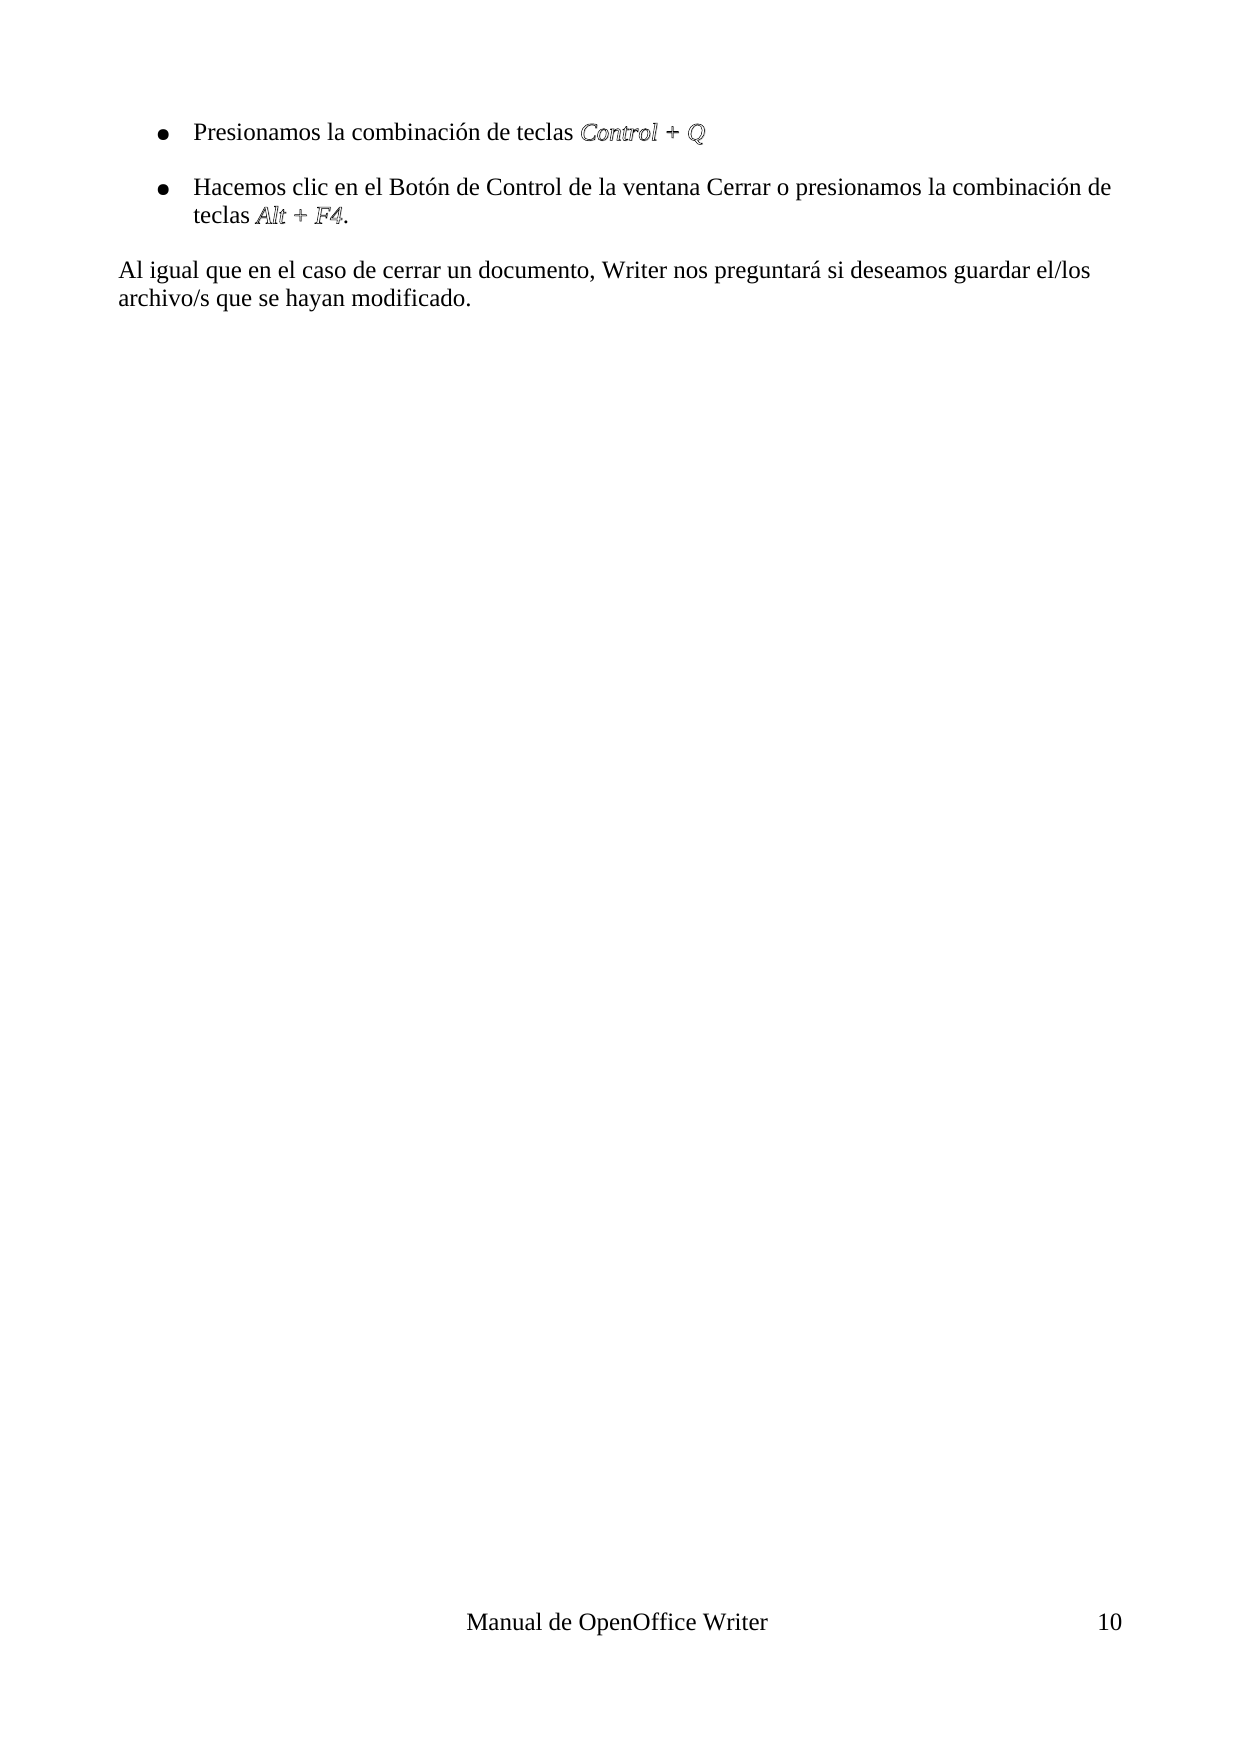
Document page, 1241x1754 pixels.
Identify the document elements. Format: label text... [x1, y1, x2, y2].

list Hacemos clic en el Botón de Control de la ventana Cerrar o presionamos la combinación de teclas Alt + F4. [156, 173, 1122, 229]
text Al igual que en el caso de cerrar un documento, Writer nos preguntará si deseamos guardar el/los archivo/s que se hayan modificado. [118, 257, 1122, 312]
list Presionamos la combinación de teclas Control + Q [156, 118, 1122, 146]
